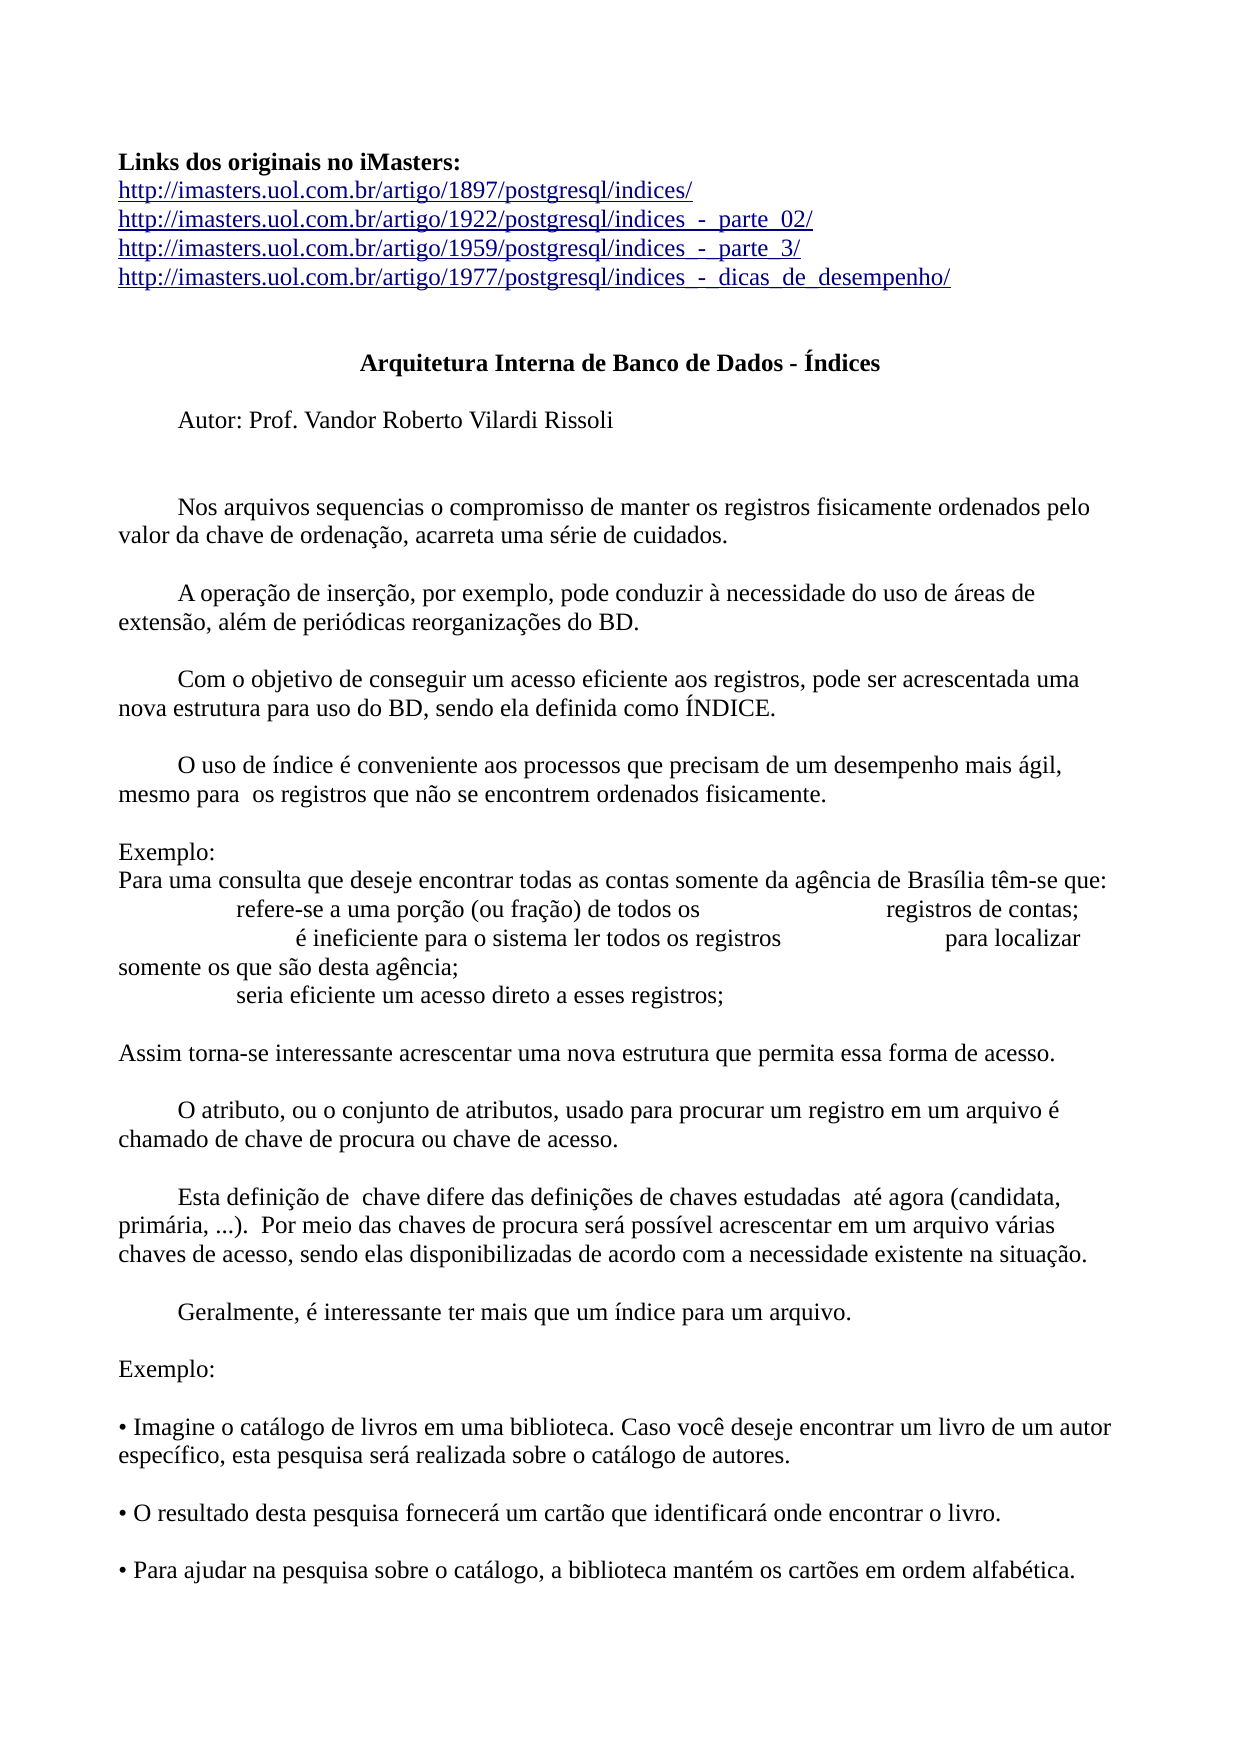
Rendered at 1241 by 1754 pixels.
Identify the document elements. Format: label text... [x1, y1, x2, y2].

text Exemplo: [118, 1354, 1122, 1383]
text http://imasters.uol.com.br/artigo/1959/postgresql/indices_-_parte_3/ [118, 233, 1122, 262]
text Links dos originais no iMasters: [118, 147, 1122, 176]
text Nos arquivos sequencias o compromisso de manter os registros fisicamente ordenados pelo valor da chave de ordenação, acarreta uma série de cuidados. [118, 492, 1122, 549]
text Exemplo: [118, 837, 1122, 866]
text http://imasters.uol.com.br/artigo/1922/postgresql/indices_-_parte_02/ [118, 204, 1122, 233]
text  seria eficiente um acesso direto a esses registros; [118, 981, 1122, 1009]
text Assim torna-se interessante acrescentar uma nova estrutura que permita essa forma de acesso. [118, 1038, 1122, 1067]
text  refere-se a uma porção (ou fração) de todos os registros de contas; [118, 894, 1122, 923]
text Autor: Prof. Vandor Roberto Vilardi Rissoli [118, 406, 1122, 434]
text • Imagine o catálogo de livros em uma biblioteca. Caso você deseje encontrar um livro de um autor específico, esta pesquisa será realizada sobre o catálogo de autores. [118, 1412, 1122, 1469]
text Com o objetivo de conseguir um acesso eficiente aos registros, pode ser acrescentada uma nova estrutura para uso do BD, sendo ela definida como ÍNDICE. [118, 664, 1122, 722]
text http://imasters.uol.com.br/artigo/1977/postgresql/indices_-_dicas_de_desempenho/ [118, 262, 1122, 291]
text Geralmente, é interessante ter mais que um índice para um arquivo. [118, 1297, 1122, 1326]
text Arquitetura Interna de Banco de Dados - Índices [118, 348, 1122, 377]
text • Para ajudar na pesquisa sobre o catálogo, a biblioteca mantém os cartões em ordem alfabética. [118, 1556, 1122, 1584]
text • O resultado desta pesquisa fornecerá um cartão que identificará onde encontrar o livro. [118, 1498, 1122, 1527]
text O uso de índice é conveniente aos processos que precisam de um desempenho mais ágil, mesmo para os registros que não se encontrem ordenados fisicamente. [118, 751, 1122, 808]
text  é ineficiente para o sistema ler todos os registros para localizar somente os que são desta agência; [118, 923, 1122, 981]
text http://imasters.uol.com.br/artigo/1897/postgresql/indices/ [118, 176, 1122, 204]
text Para uma consulta que deseje encontrar todas as contas somente da agência de Brasília têm-se que: [118, 866, 1122, 894]
text Esta definição de chave difere das definições de chaves estudadas até agora (candidata, primária, ...). Por meio das chaves de procura será possível acrescentar em um arquivo várias chaves de acesso, sendo elas disponibilizadas de acordo com a necessidade existente na situação. [118, 1182, 1122, 1268]
text A operação de inserção, por exemplo, pode conduzir à necessidade do uso de áreas de extensão, além de periódicas reorganizações do BD. [118, 578, 1122, 636]
text O atributo, ou o conjunto de atributos, usado para procurar um registro em um arquivo é chamado de chave de procura ou chave de acesso. [118, 1096, 1122, 1153]
